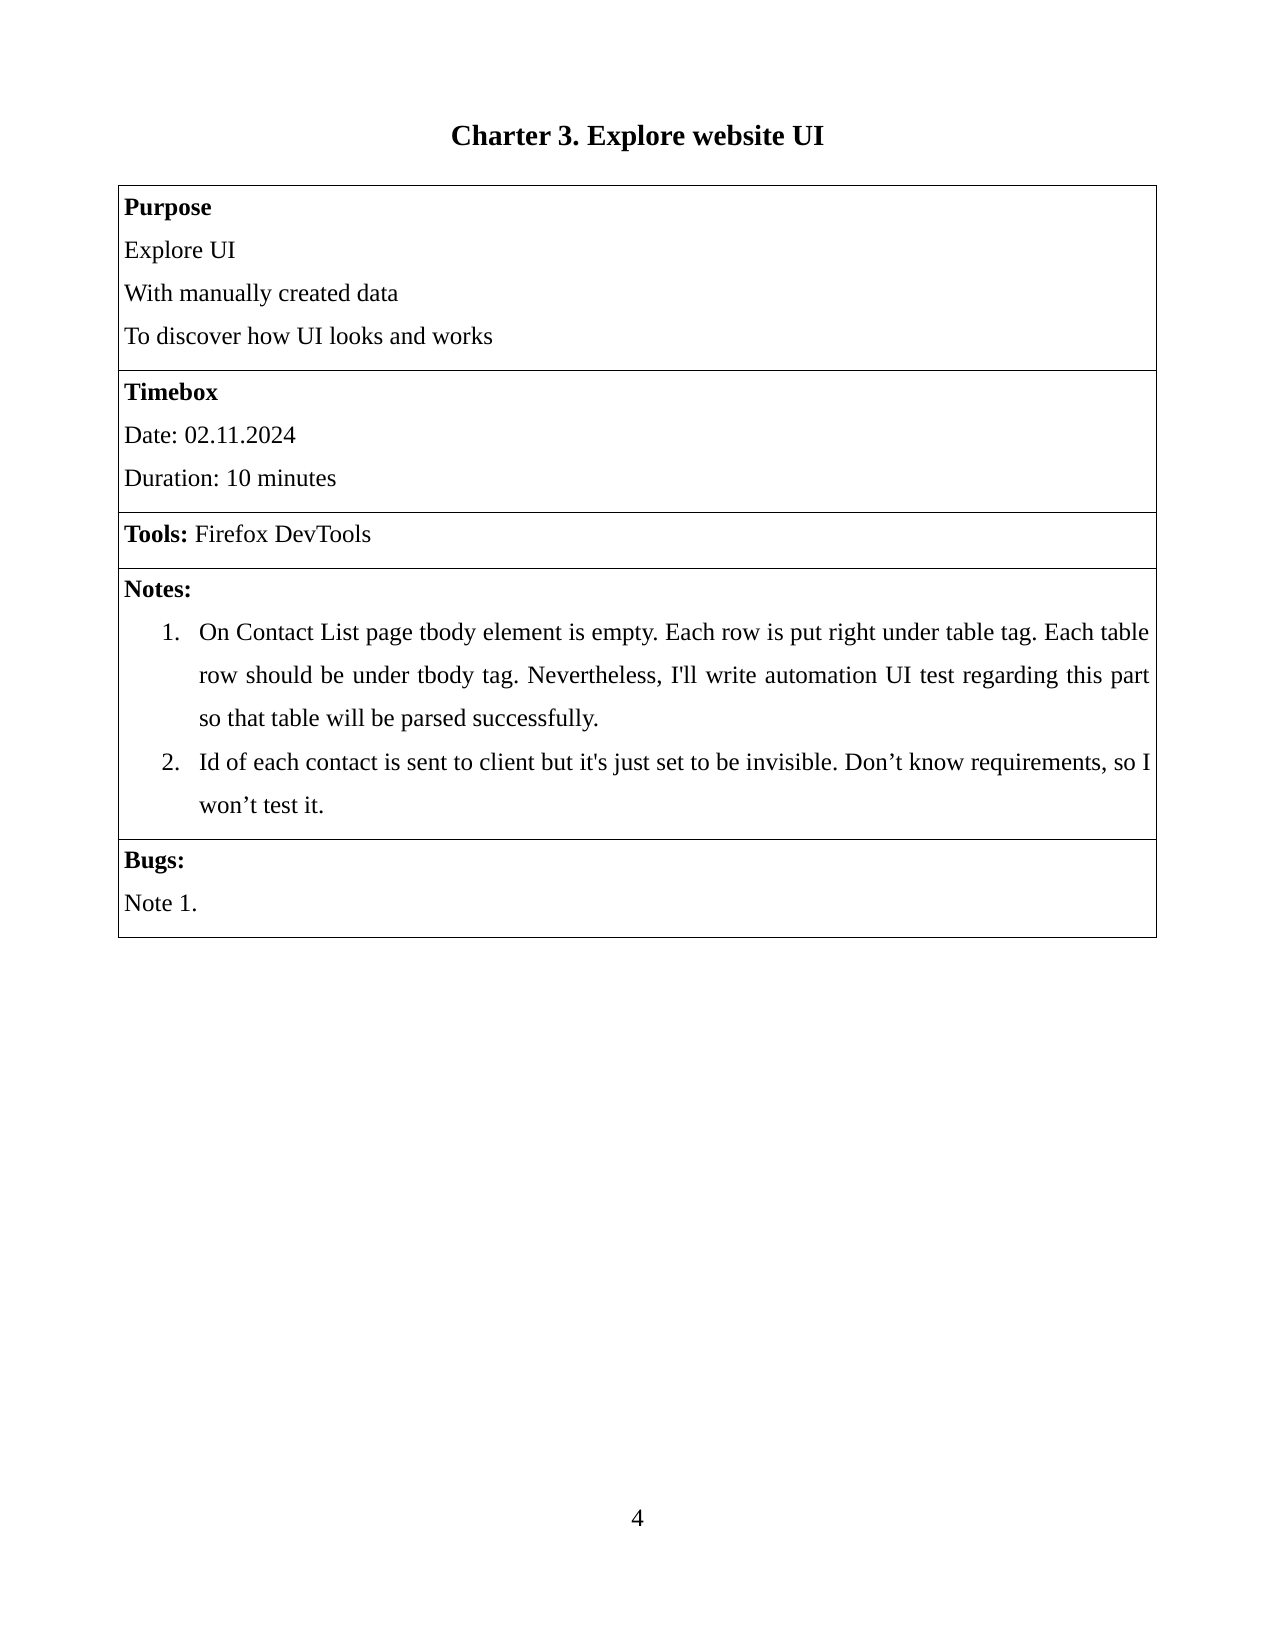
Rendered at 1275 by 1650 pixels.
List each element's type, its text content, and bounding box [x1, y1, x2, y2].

table_cell Tools: Firefox DevTools [119, 513, 1156, 567]
table_cell Notes: On Contact List page tbody element is empty. Each row is put right under table tag. Each table row should be under tbody tag. Nevertheless, I'll write automation UI test regarding this part so that table will be parsed successfully. Id of each contact is sent to client but it's just set to be invisible. Don’t know requirements, so I won’t test it. [119, 569, 1156, 838]
table_cell Timebox Date: 02.11.2024 Duration: 10 minutes [119, 371, 1156, 512]
table_header Purpose Explore UI With manually created data To discover how UI looks and works [119, 186, 1156, 370]
text Charter 3. Explore website UI [118, 118, 1157, 152]
table_cell Bugs: Note 1. [119, 840, 1156, 937]
